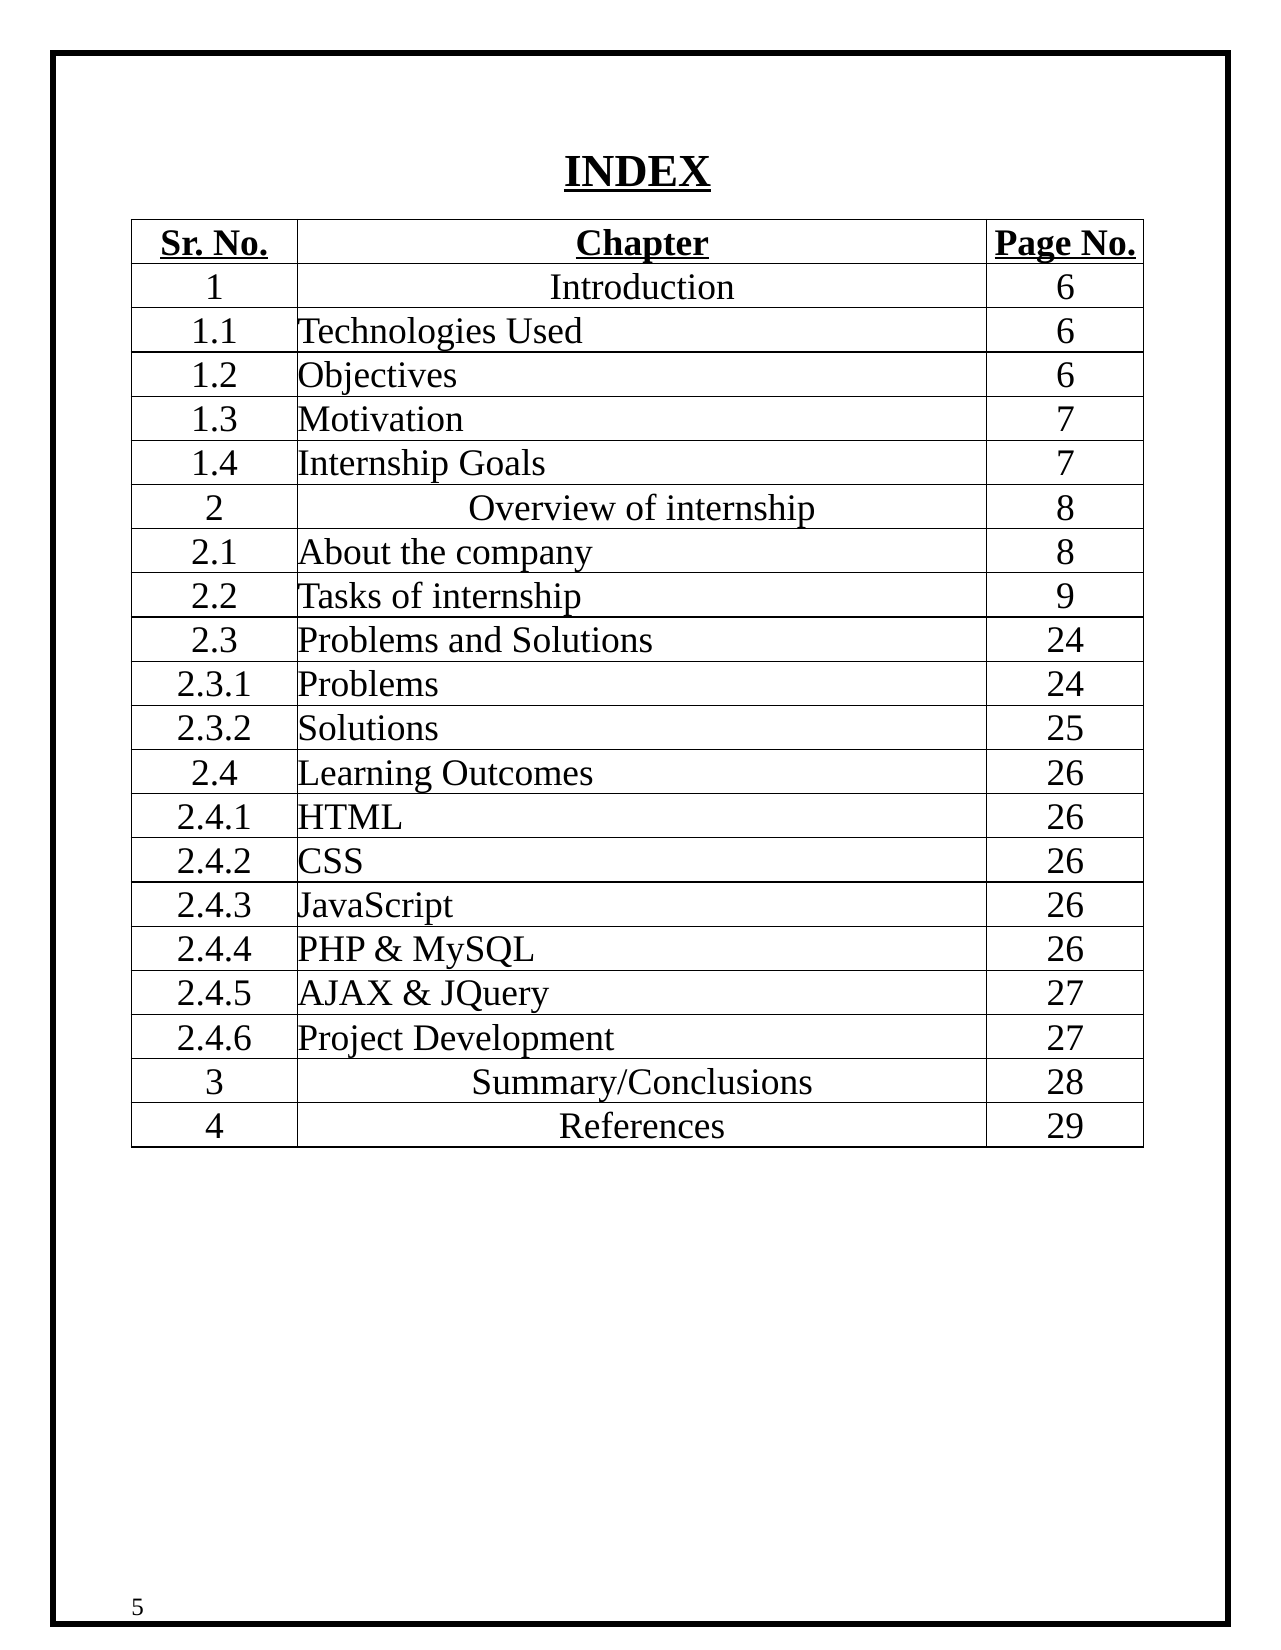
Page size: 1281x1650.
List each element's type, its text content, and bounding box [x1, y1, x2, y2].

table_cell HTML [298, 794, 986, 837]
table_cell 2.1 [132, 529, 297, 572]
table_cell Technologies Used [298, 308, 986, 351]
table_cell About the company [298, 529, 986, 572]
table_cell Internship Goals [298, 441, 986, 484]
table_cell Tasks of internship [298, 573, 986, 616]
table_header Chapter [298, 220, 986, 263]
table_cell AJAX & JQuery [298, 971, 986, 1014]
table_cell 2.4.4 [132, 927, 297, 970]
table_cell 2.4.2 [132, 838, 297, 881]
table_cell 26 [987, 794, 1143, 837]
table_cell 2.3.1 [132, 662, 297, 705]
table_cell 1.1 [132, 308, 297, 351]
table_cell 4 [132, 1103, 297, 1146]
table_cell Motivation [298, 397, 986, 440]
table_header Page No. [987, 220, 1143, 263]
table_cell 26 [987, 838, 1143, 881]
table_cell 25 [987, 706, 1143, 749]
table_header Sr. No. [132, 220, 297, 263]
table_cell Problems [298, 662, 986, 705]
table_cell 6 [987, 264, 1143, 307]
table_cell Summary/Conclusions [298, 1059, 986, 1102]
table_cell 2.4 [132, 750, 297, 793]
table_cell Solutions [298, 706, 986, 749]
table_cell 6 [987, 308, 1143, 351]
table_cell 27 [987, 1015, 1143, 1058]
table_cell Introduction [298, 264, 986, 307]
table_cell 26 [987, 750, 1143, 793]
table_cell 2.4.6 [132, 1015, 297, 1058]
table_cell 6 [987, 353, 1143, 396]
table_cell PHP & MySQL [298, 927, 986, 970]
table_cell 26 [987, 927, 1143, 970]
table_cell Learning Outcomes [298, 750, 986, 793]
table_cell Objectives [298, 353, 986, 396]
table_cell 1.3 [132, 397, 297, 440]
table_cell 2.4.1 [132, 794, 297, 837]
table_cell 2.3.2 [132, 706, 297, 749]
table_cell Problems and Solutions [298, 618, 986, 661]
text INDEX [131, 144, 1143, 196]
table_cell 24 [987, 618, 1143, 661]
table_cell 1 [132, 264, 297, 307]
table_cell 7 [987, 397, 1143, 440]
table_cell JavaScript [298, 883, 986, 926]
table_cell 29 [987, 1103, 1143, 1146]
table_cell References [298, 1103, 986, 1146]
table_cell 1.4 [132, 441, 297, 484]
table_cell 3 [132, 1059, 297, 1102]
table_cell CSS [298, 838, 986, 881]
table_cell 2 [132, 485, 297, 528]
table_cell 2.3 [132, 618, 297, 661]
table_cell 9 [987, 573, 1143, 616]
table_cell Overview of internship [298, 485, 986, 528]
table_cell 28 [987, 1059, 1143, 1102]
table_cell 26 [987, 883, 1143, 926]
table_cell 27 [987, 971, 1143, 1014]
table_cell 7 [987, 441, 1143, 484]
table_cell 2.4.3 [132, 883, 297, 926]
table_cell 2.2 [132, 573, 297, 616]
table_cell 24 [987, 662, 1143, 705]
table_cell 1.2 [132, 353, 297, 396]
table_cell 2.4.5 [132, 971, 297, 1014]
table_cell 8 [987, 485, 1143, 528]
table_cell Project Development [298, 1015, 986, 1058]
table_cell 8 [987, 529, 1143, 572]
